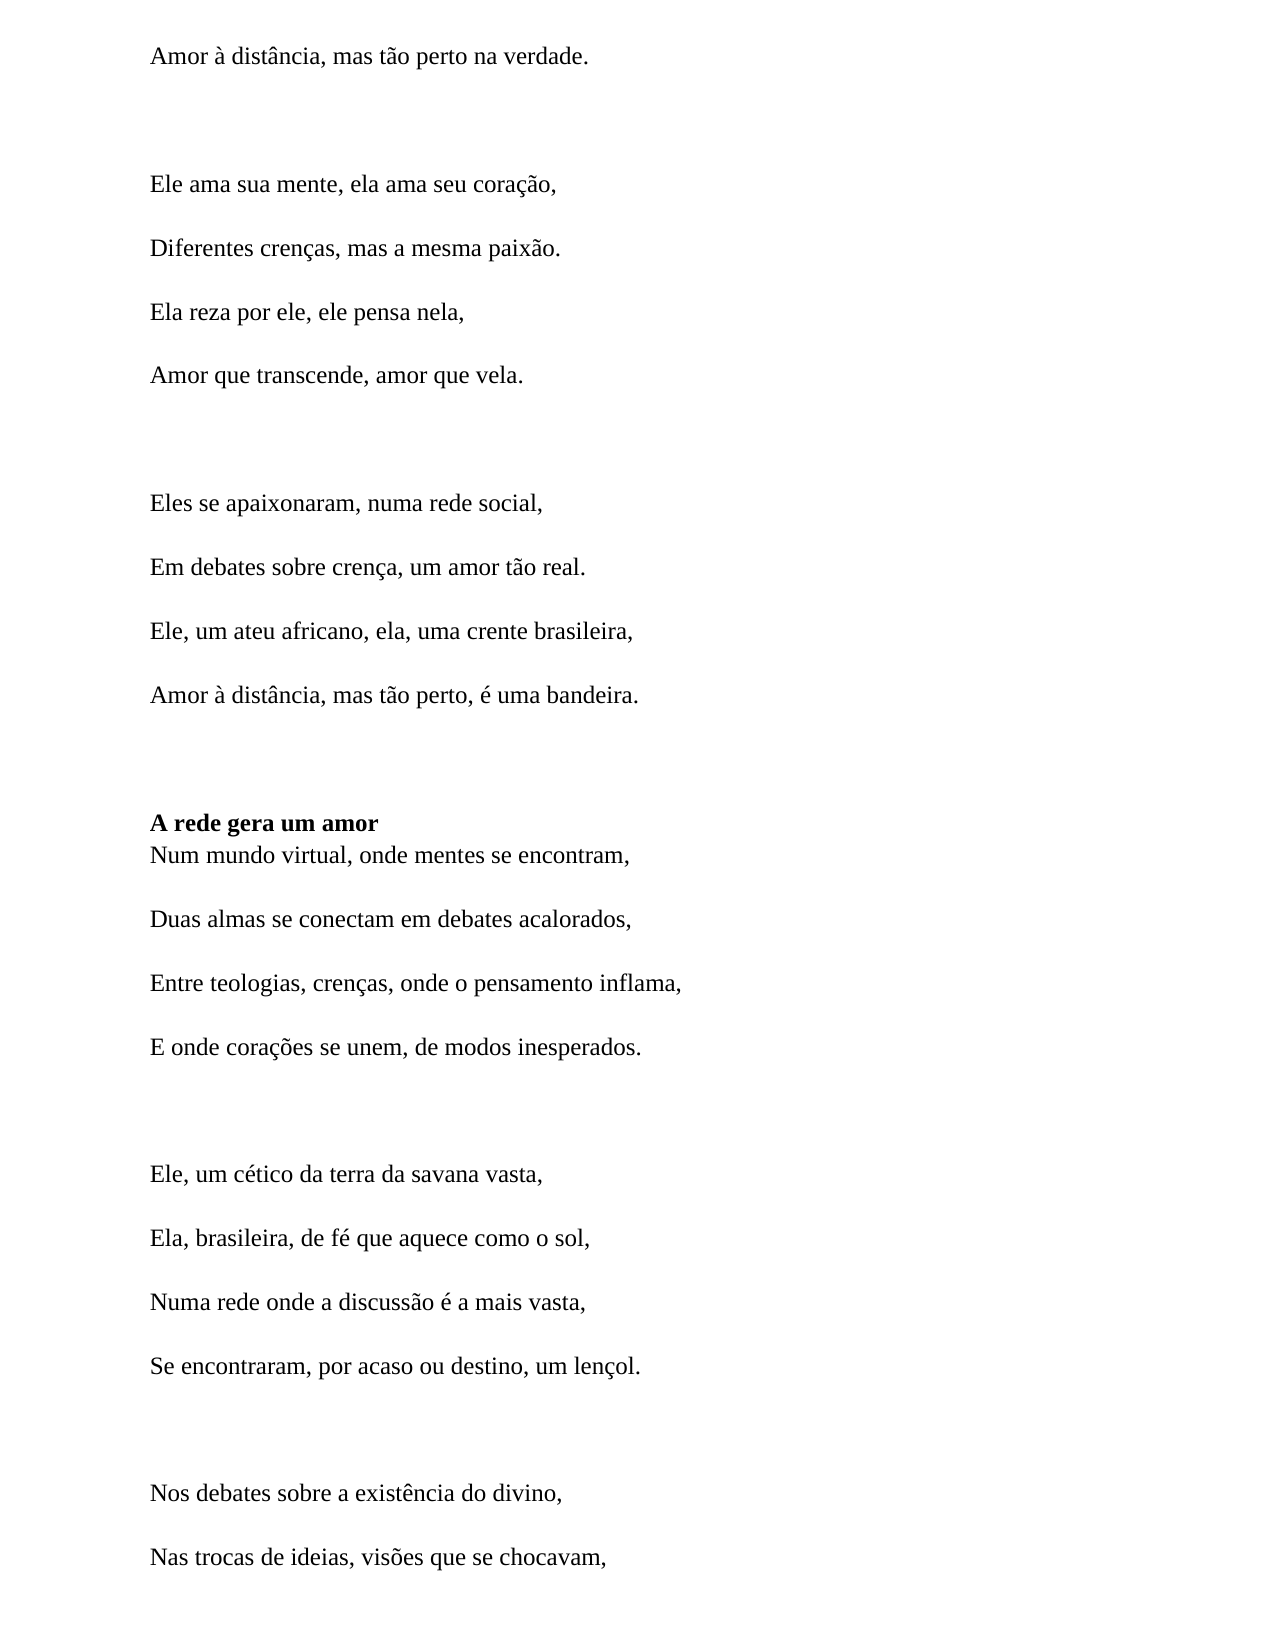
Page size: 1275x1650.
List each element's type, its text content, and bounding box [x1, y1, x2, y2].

text Ele ama sua mente, ela ama seu coração, [149, 169, 1125, 197]
text Amor à distância, mas tão perto, é uma bandeira. [149, 680, 1125, 708]
text Ela, brasileira, de fé que aquece como o sol, [149, 1223, 1125, 1252]
text Ela reza por ele, ele pensa nela, [149, 297, 1125, 325]
text Duas almas se conectam em debates acalorados, [149, 904, 1125, 933]
text Amor à distância, mas tão perto na verdade. [149, 41, 1125, 70]
text Ele, um ateu africano, ela, uma crente brasileira, [149, 616, 1125, 644]
text Se encontraram, por acaso ou destino, um lençol. [149, 1351, 1125, 1380]
text Eles se apaixonaram, numa rede social, [149, 488, 1125, 517]
text Entre teologias, crenças, onde o pensamento inflama, [149, 968, 1125, 997]
text E onde corações se unem, de modos inesperados. [149, 1032, 1125, 1061]
text Numa rede onde a discussão é a mais vasta, [149, 1287, 1125, 1316]
text Ele, um cético da terra da savana vasta, [149, 1159, 1125, 1188]
text Em debates sobre crença, um amor tão real. [149, 552, 1125, 581]
text Num mundo virtual, onde mentes se encontram, [149, 840, 1125, 869]
text Nas trocas de ideias, visões que se chocavam, [149, 1542, 1125, 1571]
subtitle A rede gera um amor [149, 808, 1125, 836]
text Nos debates sobre a existência do divino, [149, 1478, 1125, 1507]
text Diferentes crenças, mas a mesma paixão. [149, 233, 1125, 261]
text Amor que transcende, amor que vela. [149, 361, 1125, 389]
